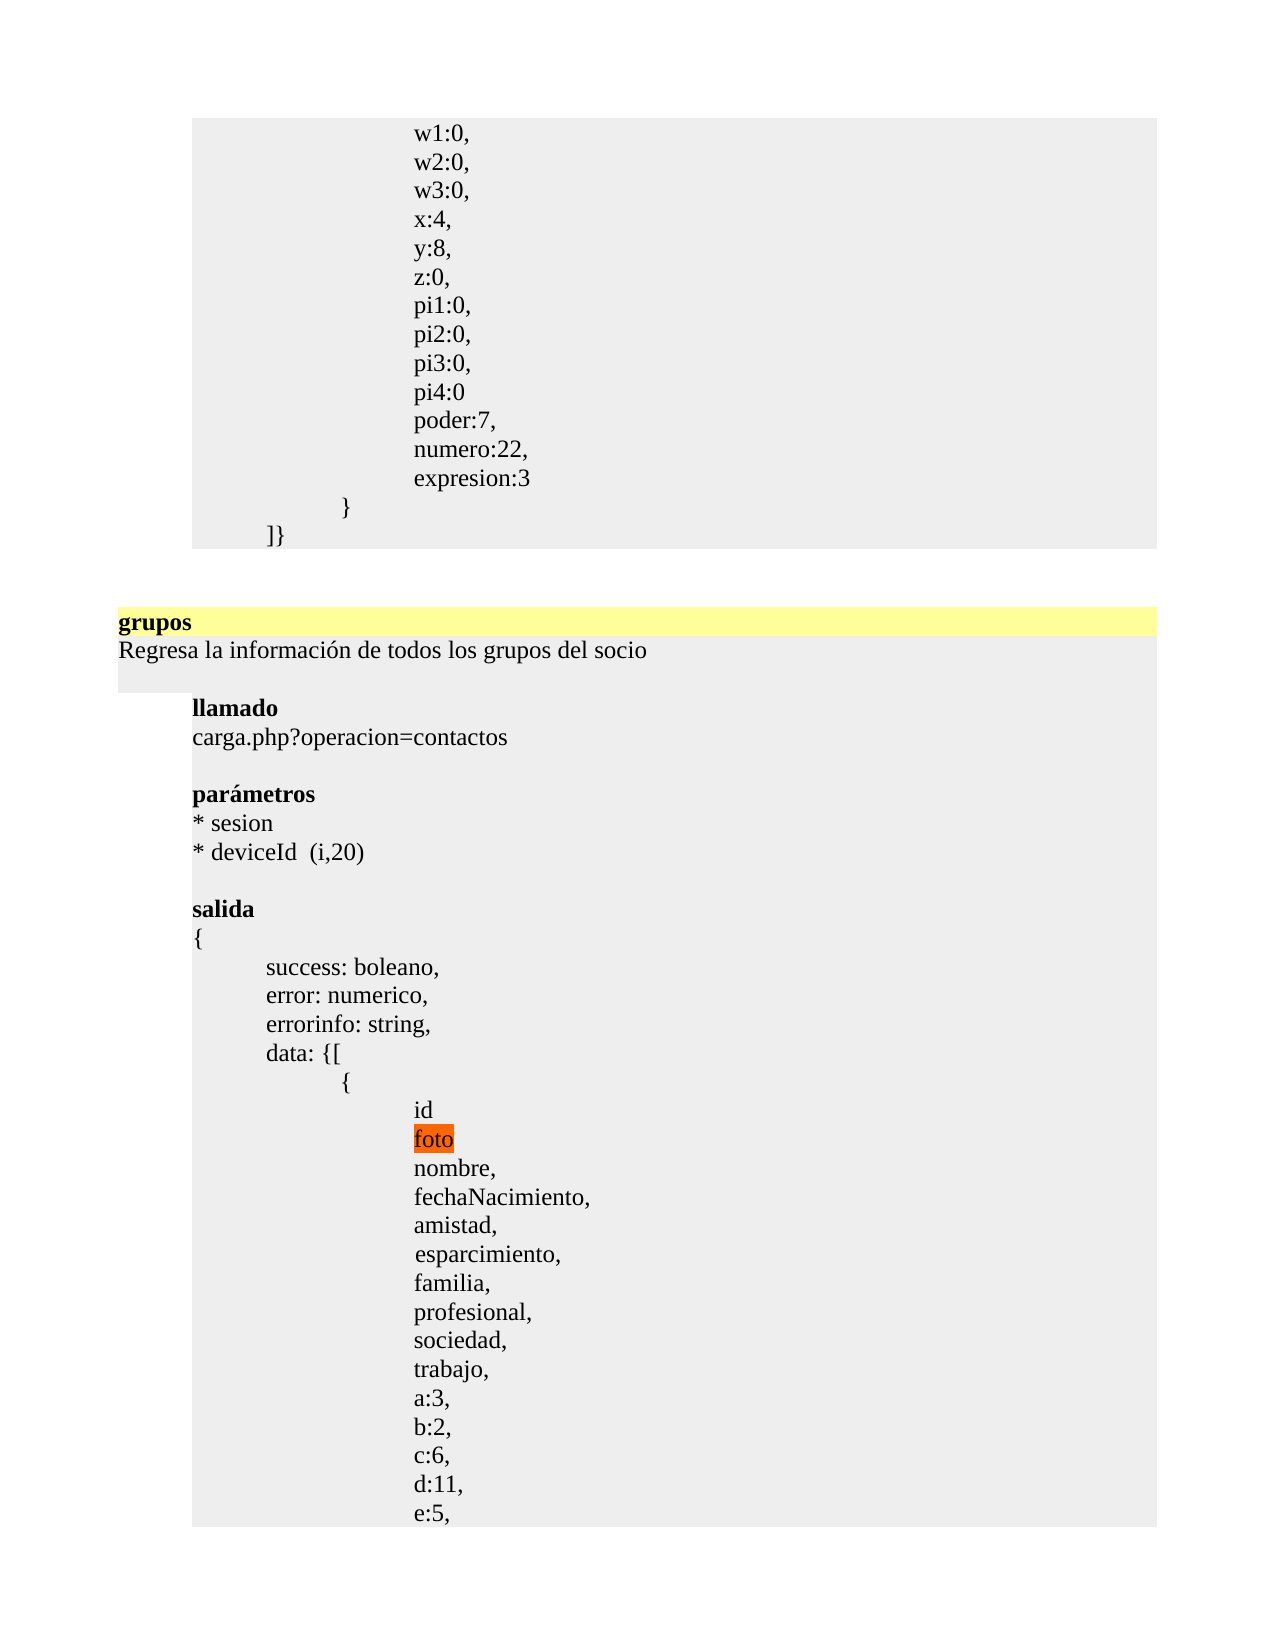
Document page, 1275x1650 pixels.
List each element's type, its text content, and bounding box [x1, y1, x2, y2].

text errorinfo: string, [192, 1009, 1157, 1038]
text { [192, 923, 1157, 952]
text pi3:0, [192, 348, 1157, 377]
text pi2:0, [192, 319, 1157, 348]
text esparcimiento, [192, 1239, 1157, 1268]
text fechaNacimiento, [192, 1182, 1157, 1211]
text Regresa la información de todos los grupos del socio [118, 636, 1157, 664]
text pi1:0, [192, 291, 1157, 319]
text * sesion [192, 808, 1157, 837]
text ]} [192, 521, 1157, 549]
text llamado [192, 693, 1157, 722]
text c:6, [192, 1441, 1157, 1469]
text numero:22, [192, 434, 1157, 463]
text } [192, 492, 1157, 521]
text a:3, [192, 1383, 1157, 1412]
text grupos [118, 607, 1157, 636]
text data: {[ [192, 1038, 1157, 1067]
text e:5, [192, 1498, 1157, 1527]
text d:11, [192, 1469, 1157, 1498]
text w2:0, [192, 147, 1157, 176]
text salida [192, 894, 1157, 923]
text expresion:3 [192, 463, 1157, 492]
text carga.php?operacion=contactos [192, 722, 1157, 751]
text parámetros [192, 779, 1157, 808]
text y:8, [192, 233, 1157, 262]
text familia, [192, 1268, 1157, 1297]
text { [192, 1067, 1157, 1096]
text b:2, [192, 1412, 1157, 1441]
text poder:7, [192, 406, 1157, 434]
text profesional, [192, 1297, 1157, 1326]
text z:0, [192, 262, 1157, 291]
text pi4:0 [192, 377, 1157, 406]
text error: numerico, [192, 981, 1157, 1009]
text sociedad, [192, 1326, 1157, 1354]
text amistad, [192, 1211, 1157, 1239]
text w3:0, [192, 176, 1157, 204]
text * deviceId (i,20) [192, 837, 1157, 866]
text x:4, [192, 204, 1157, 233]
text id [192, 1096, 1157, 1124]
text foto [192, 1124, 1157, 1153]
text trabajo, [192, 1354, 1157, 1383]
text success: boleano, [192, 952, 1157, 981]
text nombre, [192, 1153, 1157, 1182]
text w1:0, [192, 118, 1157, 147]
